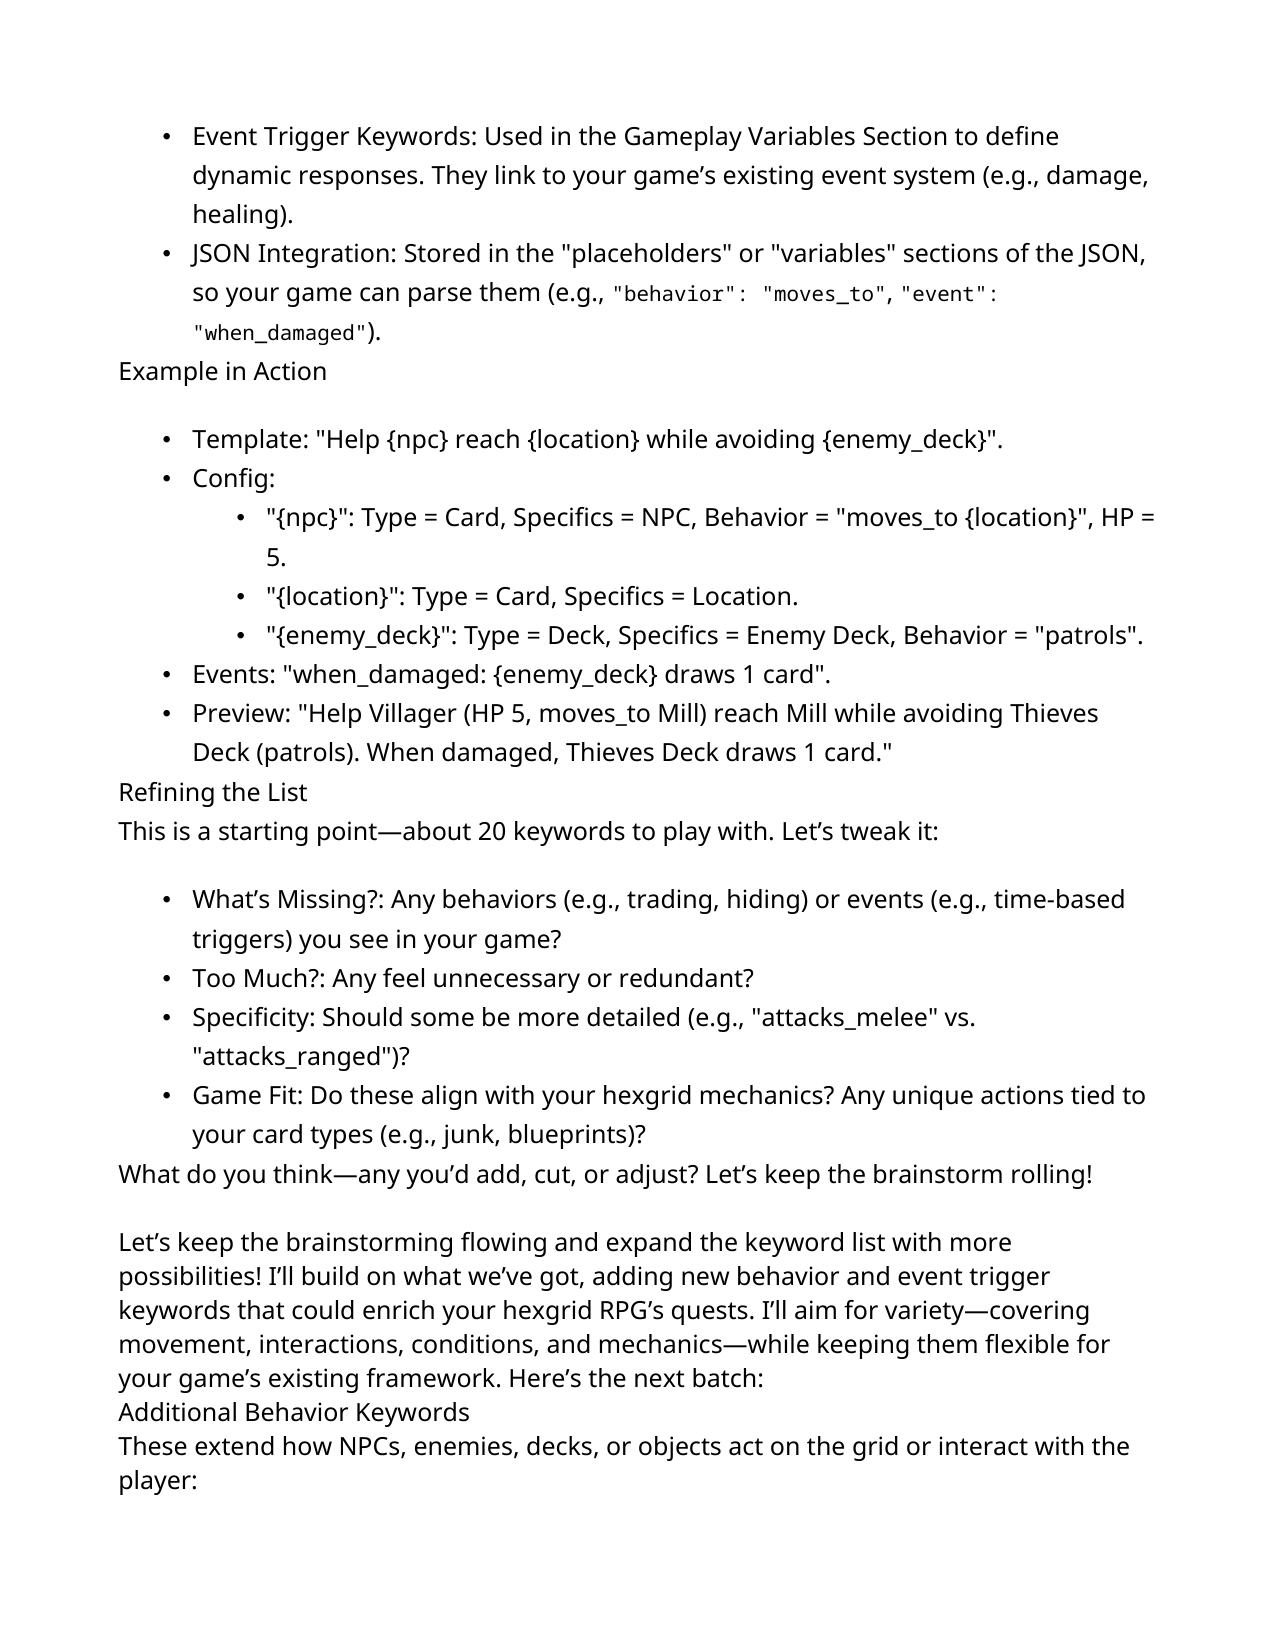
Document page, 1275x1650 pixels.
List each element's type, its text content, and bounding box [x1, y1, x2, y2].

list "{enemy_deck}": Type = Deck, Specifics = Enemy Deck, Behavior = "patrols". [236, 618, 1157, 652]
text This is a starting point—about 20 keywords to play with. Let’s tweak it: [118, 813, 1157, 847]
list What’s Missing?: Any behaviors (e.g., trading, hiding) or events (e.g., time-based triggers) you see in your game? [162, 882, 1157, 955]
list JSON Integration: Stored in the "placeholders" or "variables" sections of the JSON, so your game can parse them (e.g., "behavior": "moves_to", "event": "when_damaged"). [162, 236, 1157, 348]
text Additional Behavior Keywords [118, 1394, 1157, 1428]
list Specificity: Should some be more detailed (e.g., "attacks_melee" vs. "attacks_ranged")? [162, 999, 1157, 1073]
list Config: [162, 461, 1157, 495]
list Game Fit: Do these align with your hexgrid mechanics? Any unique actions tied to your card types (e.g., junk, blueprints)? [162, 1078, 1157, 1151]
list Preview: "Help Villager (HP 5, moves_to Mill) reach Mill while avoiding Thieves Deck (patrols). When damaged, Thieves Deck draws 1 card." [162, 696, 1157, 769]
list "{npc}": Type = Card, Specifics = NPC, Behavior = "moves_to {location}", HP = 5. [236, 500, 1157, 573]
text These extend how NPCs, enemies, decks, or objects act on the grid or interact with the player: [118, 1428, 1157, 1497]
text Example in Action [118, 353, 1157, 387]
list Too Much?: Any feel unnecessary or redundant? [162, 960, 1157, 994]
list Events: "when_damaged: {enemy_deck} draws 1 card". [162, 657, 1157, 691]
text Let’s keep the brainstorming flowing and expand the keyword list with more possibilities! I’ll build on what we’ve got, adding new behavior and event trigger keywords that could enrich your hexgrid RPG’s quests. I’ll aim for variety—covering movement, interactions, conditions, and mechanics—while keeping them flexible for your game’s existing framework. Here’s the next batch: [118, 1195, 1157, 1394]
text Refining the List [118, 774, 1157, 808]
text What do you think—any you’d add, cut, or adjust? Let’s keep the brainstorm rolling! [118, 1156, 1157, 1190]
list Template: "Help {npc} reach {location} while avoiding {enemy_deck}". [162, 422, 1157, 456]
list Event Trigger Keywords: Used in the Gameplay Variables Section to define dynamic responses. They link to your game’s existing event system (e.g., damage, healing). [162, 118, 1157, 231]
list "{location}": Type = Card, Specifics = Location. [236, 578, 1157, 612]
